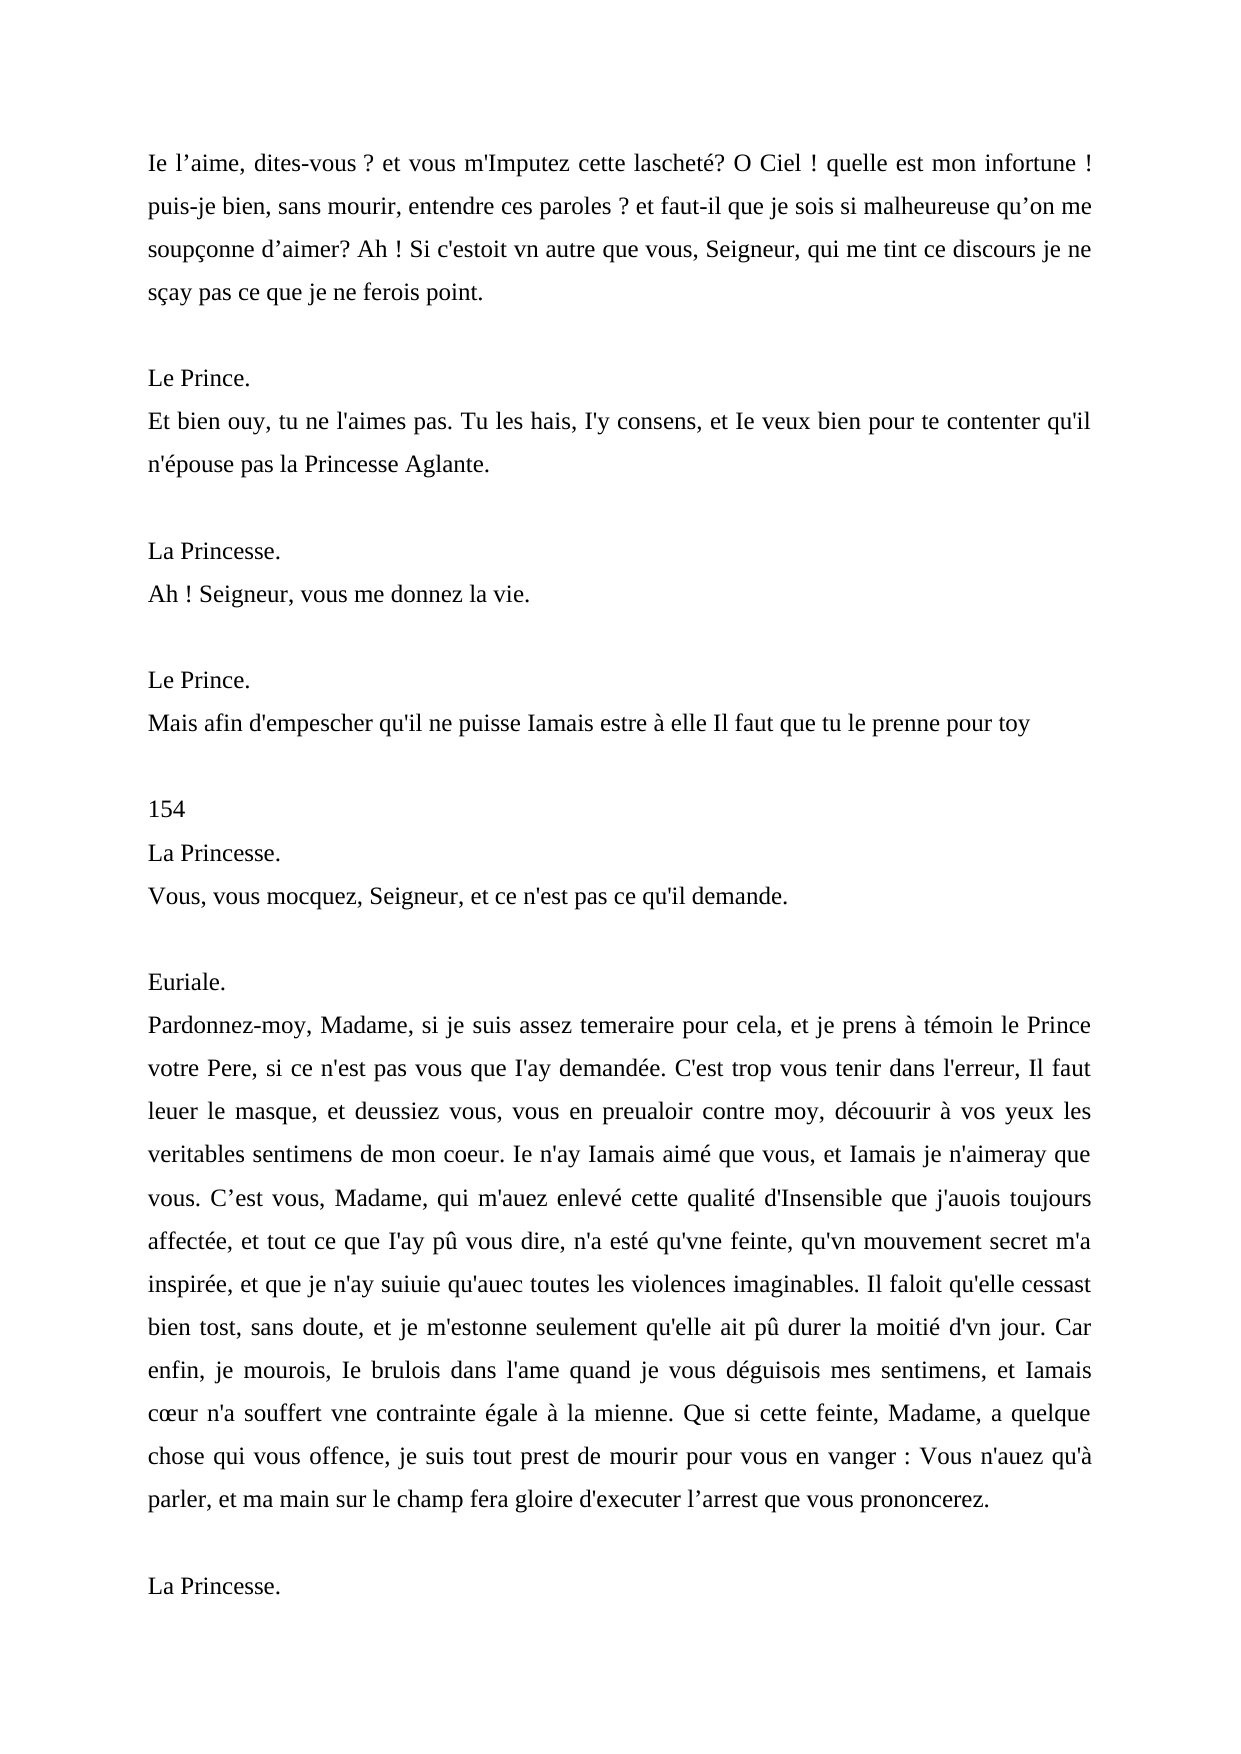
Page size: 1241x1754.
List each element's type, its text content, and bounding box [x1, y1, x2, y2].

text La Princesse. [148, 838, 1093, 866]
text Le Prince. [148, 363, 1093, 392]
text Pardonnez-moy, Madame, si je suis assez temeraire pour cela, et je prens à témoin le Prince votre Pere, si ce n'est pas vous que I'ay demandée. C'est trop vous tenir dans l'erreur, Il faut leuer le masque, et deussiez vous, vous en preualoir contre moy, découurir à vos yeux les veritables sentimens de mon coeur. Ie n'ay Iamais aimé que vous, et Iamais je n'aimeray que vous. C’est vous, Madame, qui m'auez enlevé cette qualité d'Insensible que j'auois toujours affectée, et tout ce que I'ay pû vous dire, n'a esté qu'vne feinte, qu'vn mouvement secret m'a inspirée, et que je n'ay suiuie qu'auec toutes les violences imaginables. Il faloit qu'elle cessast bien tost, sans doute, et je m'estonne seulement qu'elle ait pû durer la moitié d'vn jour. Car enfin, je mourois, Ie brulois dans l'ame quand je vous déguisois mes sentimens, et Iamais cœur n'a souffert vne contrainte égale à la mienne. Que si cette feinte, Madame, a quelque chose qui vous offence, je suis tout prest de mourir pour vous en vanger : Vous n'auez qu'à parler, et ma main sur le champ fera gloire d'executer l’arrest que vous prononcerez. [148, 1010, 1093, 1513]
text Et bien ouy, tu ne l'aimes pas. Tu les hais, I'y consens, et Ie veux bien pour te contenter qu'il n'épouse pas la Princesse Aglante. [148, 406, 1093, 478]
text Ah ! Seigneur, vous me donnez la vie. [148, 579, 1093, 608]
text Mais afin d'empescher qu'il ne puisse Iamais estre à elle Il faut que tu le prenne pour toy [148, 708, 1093, 737]
text Vous, vous mocquez, Seigneur, et ce n'est pas ce qu'il demande. [148, 881, 1093, 909]
text La Princesse. [148, 1571, 1093, 1599]
text 154 [148, 794, 1093, 823]
text La Princesse. [148, 536, 1093, 564]
text Ie l’aime, dites-vous ? et vous m'Imputez cette lascheté? O Ciel ! quelle est mon infortune ! puis-je bien, sans mourir, entendre ces paroles ? et faut-il que je sois si malheureuse qu’on me soupçonne d’aimer? Ah ! Si c'estoit vn autre que vous, Seigneur, qui me tint ce discours je ne sçay pas ce que je ne ferois point. [148, 148, 1093, 306]
text Euriale. [148, 967, 1093, 996]
text Le Prince. [148, 665, 1093, 694]
